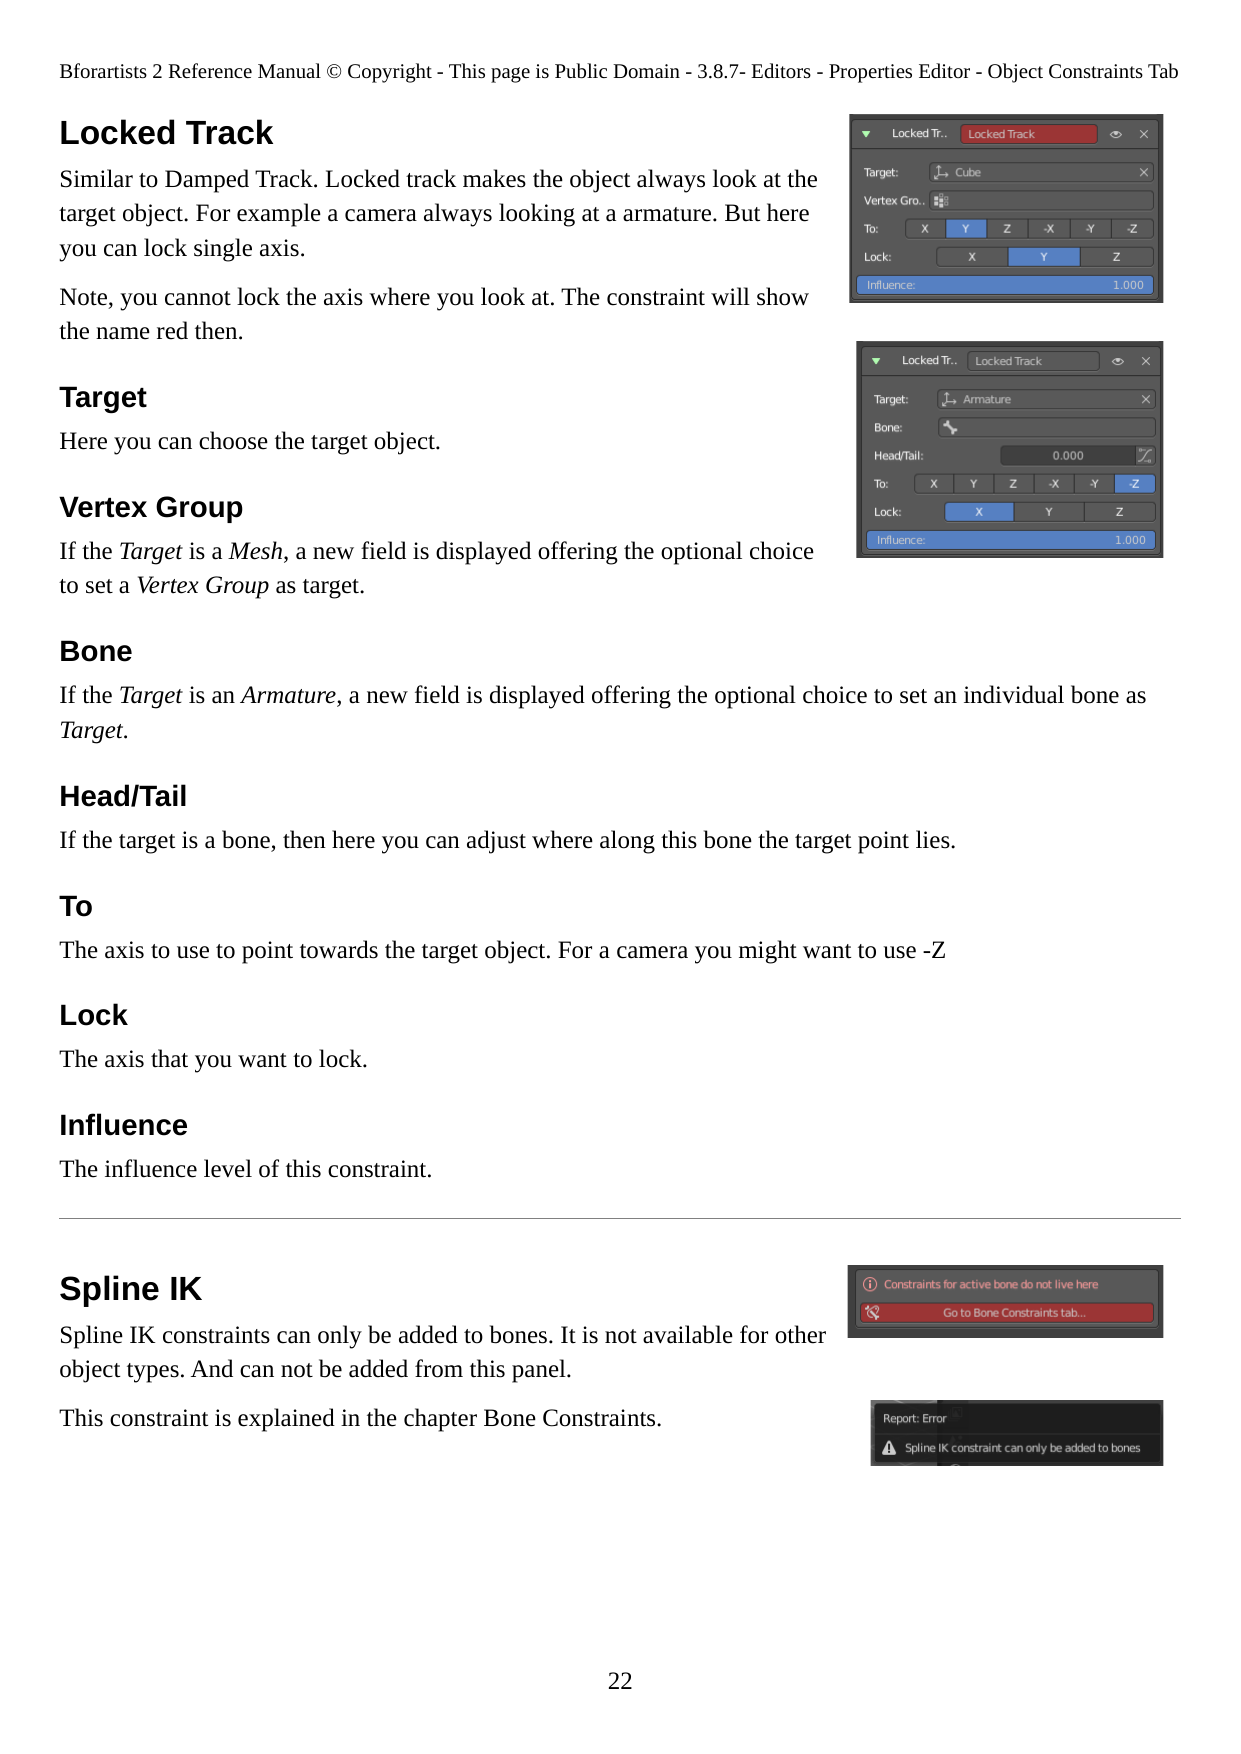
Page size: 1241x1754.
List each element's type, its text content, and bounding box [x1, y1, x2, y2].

text The axis to use to point towards the target object. For a camera you might want to use -Z [59, 935, 1181, 963]
picture [870, 1400, 1164, 1466]
text Similar to Damped Track. Locked track makes the object always look at the target object. For example a camera always looking at a armature. But here you can lock single axis. [59, 164, 849, 261]
text Note, you cannot lock the axis where you look at. The constraint will show the name red then. [59, 282, 1181, 345]
text This constraint is explained in the chapter Bone Constraints. [59, 1403, 870, 1432]
subtitle [1164, 1268, 1181, 1307]
text The axis that you want to lock. [59, 1044, 1181, 1073]
picture [856, 341, 1164, 558]
text If the Target is an Armature, a new field is displayed offering the optional choice to set an individual bone as Target. [59, 680, 1181, 744]
subtitle Locked Track [59, 113, 1181, 151]
subtitle Target [59, 380, 856, 414]
text If the target is a bone, then here you can adjust where along this bone the target point lies. [59, 825, 1181, 853]
subtitle [1164, 490, 1181, 523]
subtitle Head/Tail [59, 778, 1181, 812]
text The influence level of this constraint. [59, 1154, 1181, 1183]
picture [849, 114, 1164, 303]
subtitle To [59, 888, 1181, 922]
subtitle [1164, 380, 1181, 414]
text If the Target is a Mesh, a new field is displayed offering the optional choice to set a Vertex Group as target. [59, 536, 1181, 599]
subtitle Bone [59, 634, 1181, 668]
subtitle Vertex Group [59, 490, 856, 523]
text Here you can choose the target object. [59, 426, 856, 455]
subtitle Spline IK [59, 1268, 847, 1307]
subtitle Influence [59, 1108, 1181, 1142]
text Spline IK constraints can only be added to bones. It is not available for other object types. And can not be added from this panel. [59, 1320, 1181, 1383]
picture [847, 1265, 1164, 1338]
subtitle Lock [59, 998, 1181, 1032]
